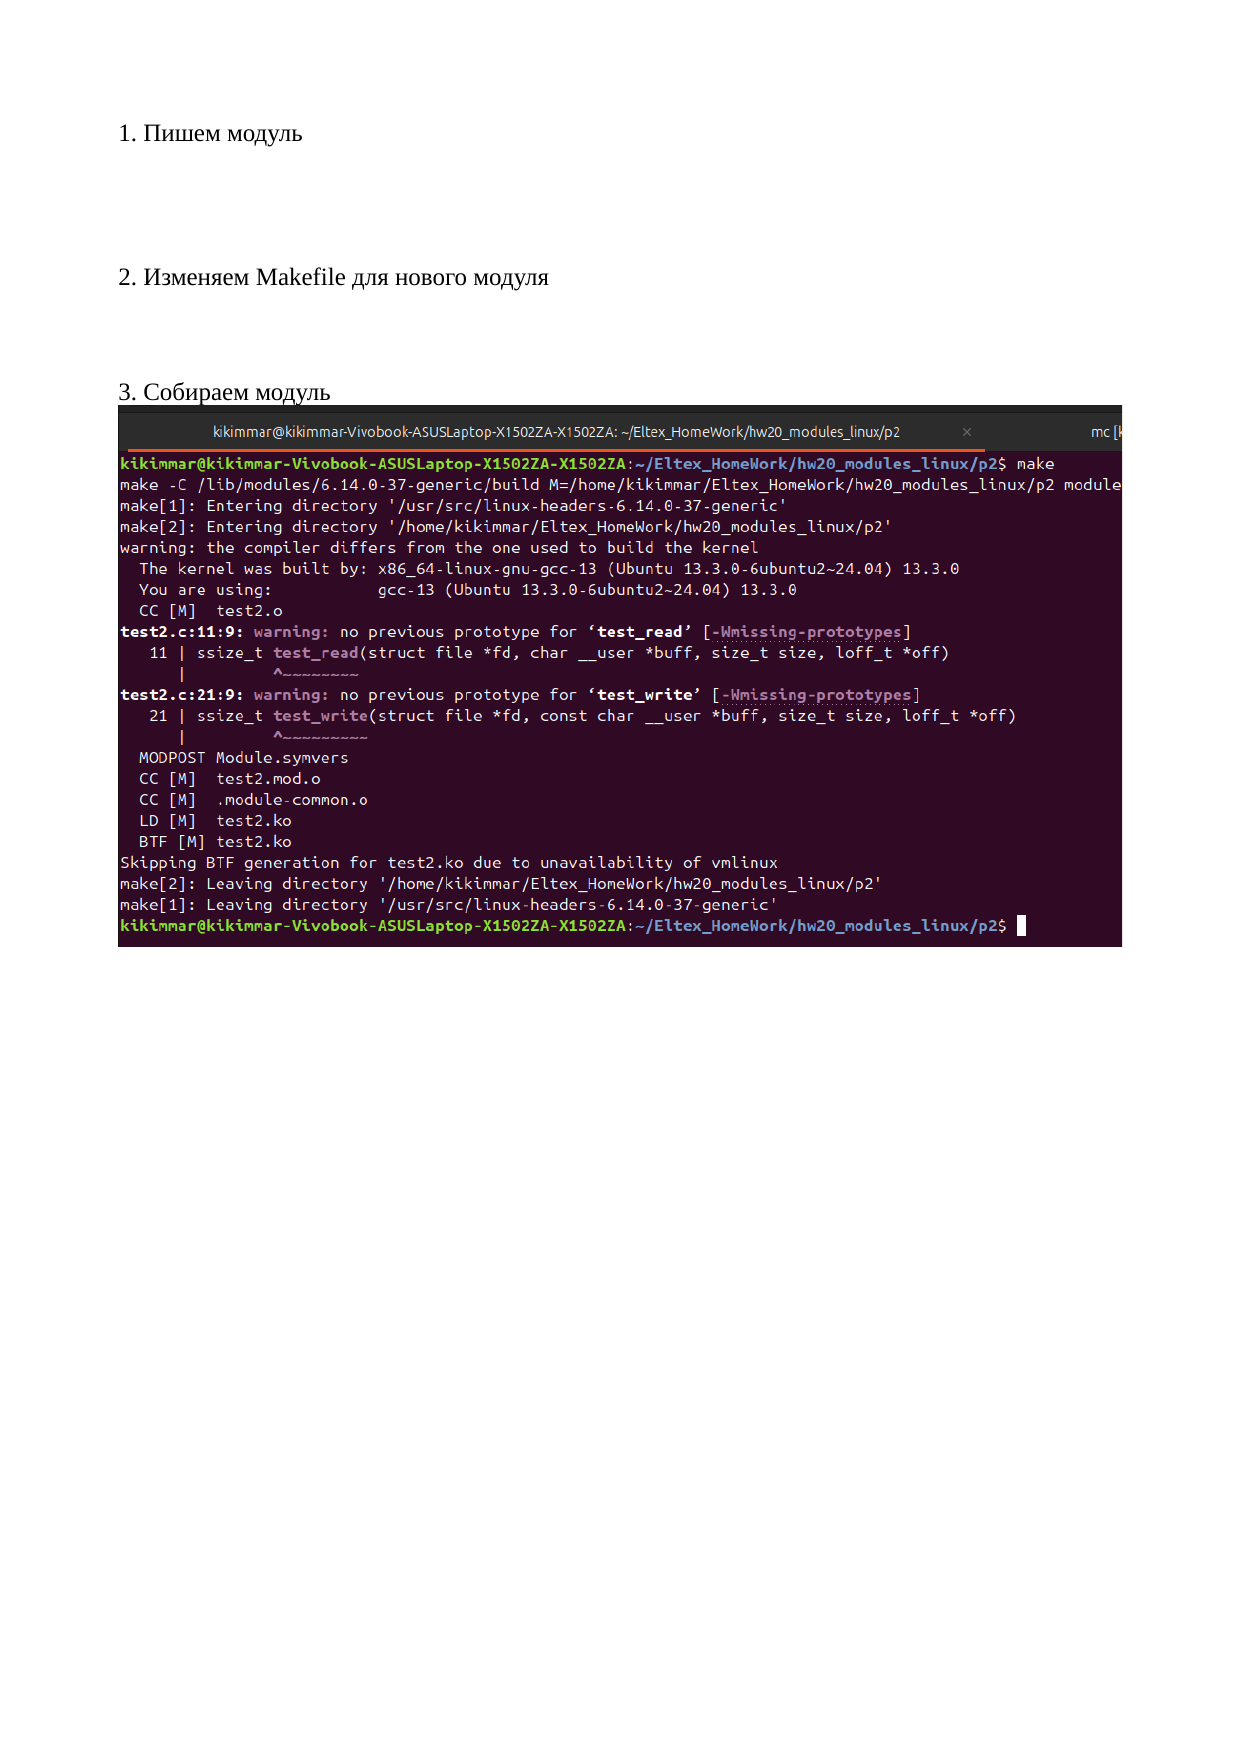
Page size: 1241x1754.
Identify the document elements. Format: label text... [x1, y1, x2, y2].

text 1. Пишем модуль [118, 118, 1122, 147]
picture [118, 405, 1123, 947]
text 2. Изменяем Makefile для нового модуля [118, 262, 1122, 291]
text 3. Собираем модуль [118, 377, 1122, 405]
